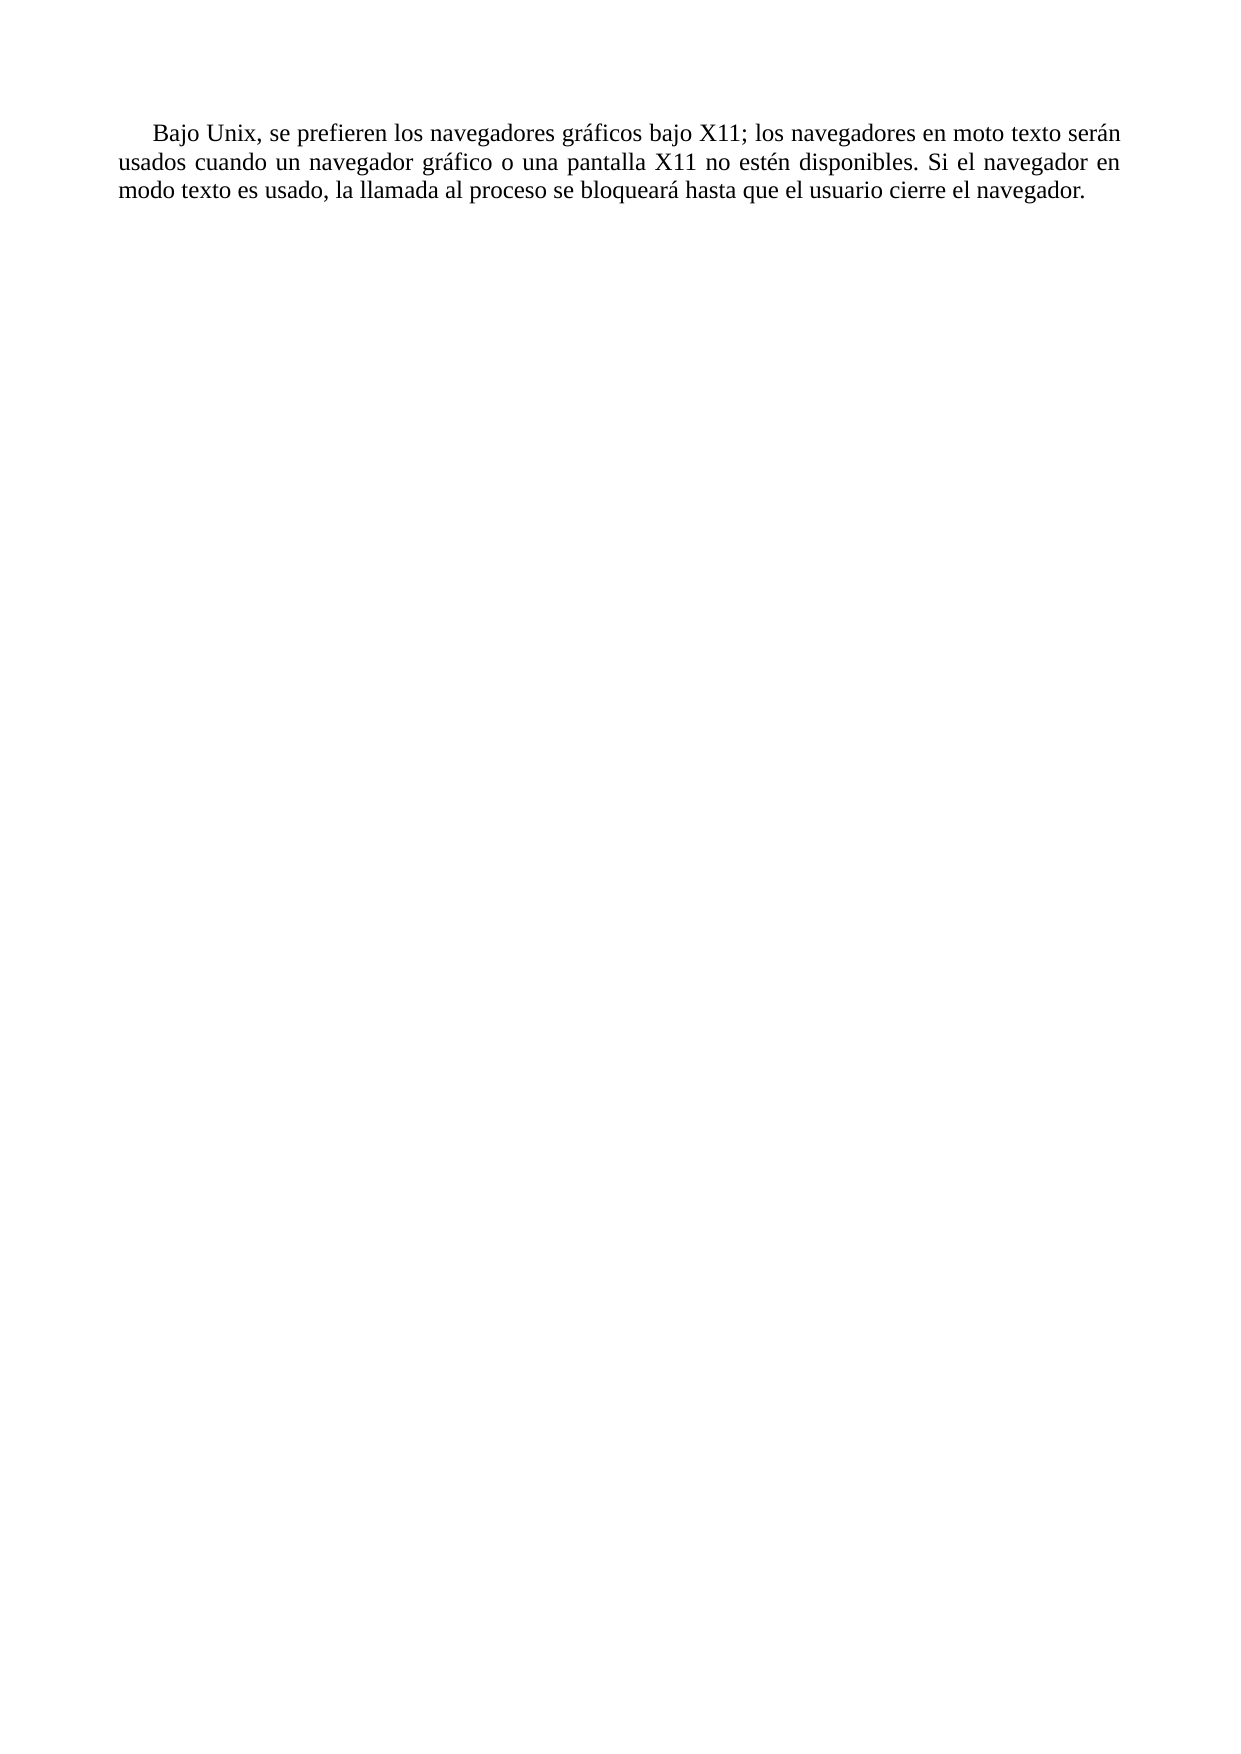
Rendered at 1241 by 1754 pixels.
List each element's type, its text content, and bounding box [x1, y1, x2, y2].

text Bajo Unix, se prefieren los navegadores gráficos bajo X11; los navegadores en moto texto serán usados cuando un navegador gráfico o una pantalla X11 no estén disponibles. Si el navegador en modo texto es usado, la llamada al proceso se bloqueará hasta que el usuario cierre el navegador. [118, 118, 1122, 204]
